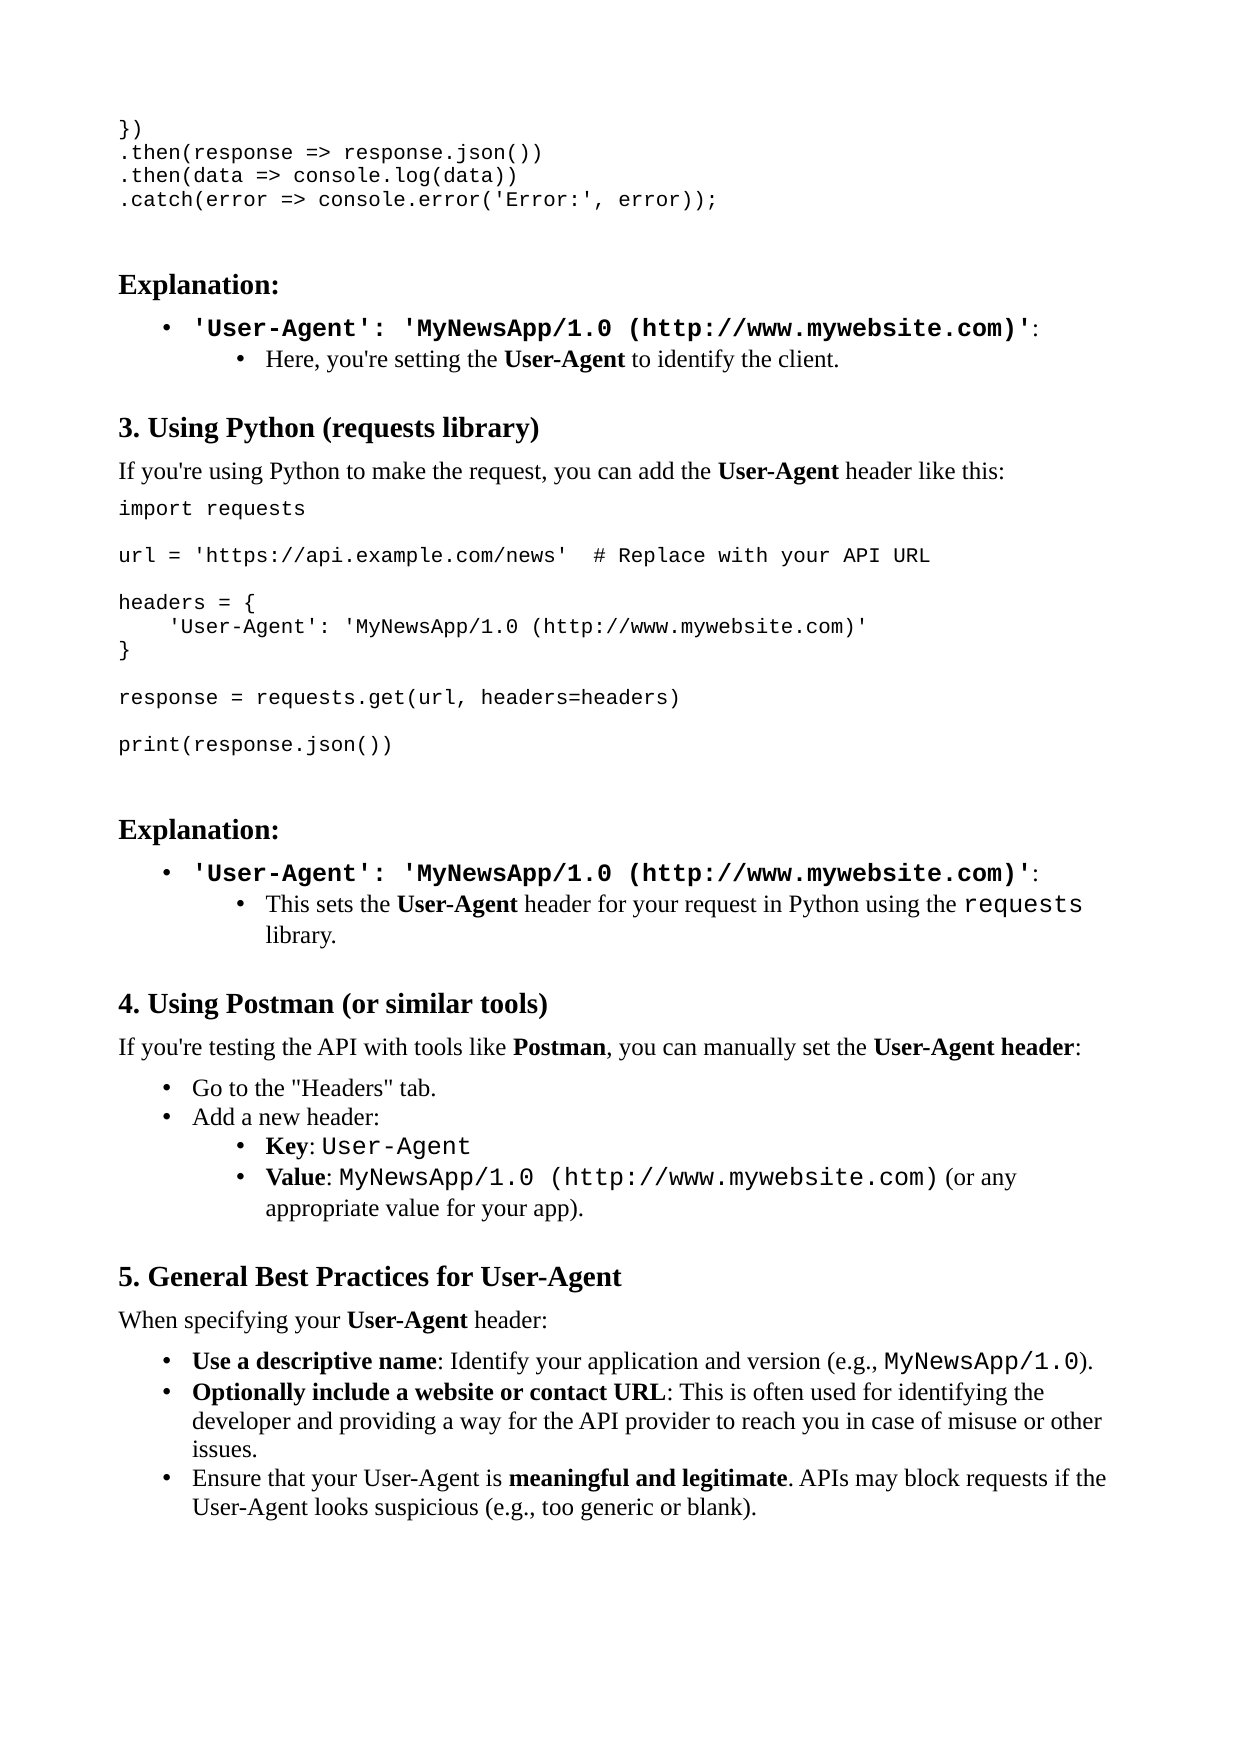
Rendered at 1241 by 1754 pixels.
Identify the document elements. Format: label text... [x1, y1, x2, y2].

subtitle 3. Using Python (requests library) [118, 410, 1122, 444]
text .catch(error => console.error('Error:', error)); [118, 189, 1122, 213]
list Add a new header: [162, 1102, 1122, 1131]
list This sets the User-Agent header for your request in Python using the requests library. [236, 889, 1122, 949]
text url = 'https://api.example.com/news' # Replace with your API URL [118, 545, 1122, 568]
list Ensure that your User-Agent is meaningful and legitimate. APIs may block requests if the User-Agent looks suspicious (e.g., too generic or blank). [162, 1463, 1122, 1521]
text 'User-Agent': 'MyNewsApp/1.0 (http://www.mywebsite.com)' [118, 616, 1122, 639]
text }) [118, 118, 1122, 142]
list 'User-Agent': 'MyNewsApp/1.0 (http://www.mywebsite.com)': [162, 858, 1122, 889]
text .then(data => console.log(data)) [118, 165, 1122, 189]
subtitle 5. General Best Practices for User-Agent [118, 1259, 1122, 1292]
text } [118, 639, 1122, 663]
subtitle Explanation: [118, 812, 1122, 846]
list Value: MyNewsApp/1.0 (http://www.mywebsite.com) (or any appropriate value for your app). [236, 1162, 1122, 1221]
text import requests [118, 498, 1122, 521]
text response = requests.get(url, headers=headers) [118, 687, 1122, 710]
text If you're testing the API with tools like Postman, you can manually set the User-Agent header: [118, 1032, 1122, 1061]
text print(response.json()) [118, 734, 1122, 758]
list Use a descriptive name: Identify your application and version (e.g., MyNewsApp/1.0). [162, 1346, 1122, 1377]
list Key: User-Agent [236, 1131, 1122, 1162]
subtitle 4. Using Postman (or similar tools) [118, 986, 1122, 1020]
text When specifying your User-Agent header: [118, 1305, 1122, 1334]
list Optionally include a website or contact URL: This is often used for identifying the developer and providing a way for the API provider to reach you in case of misuse or other issues. [162, 1377, 1122, 1463]
text headers = { [118, 592, 1122, 616]
list 'User-Agent': 'MyNewsApp/1.0 (http://www.mywebsite.com)': [162, 313, 1122, 344]
text .then(response => response.json()) [118, 142, 1122, 165]
list Go to the "Headers" tab. [162, 1073, 1122, 1102]
subtitle Explanation: [118, 267, 1122, 301]
text If you're using Python to make the request, you can add the User-Agent header like this: [118, 456, 1122, 485]
list Here, you're setting the User-Agent to identify the client. [236, 344, 1122, 373]
